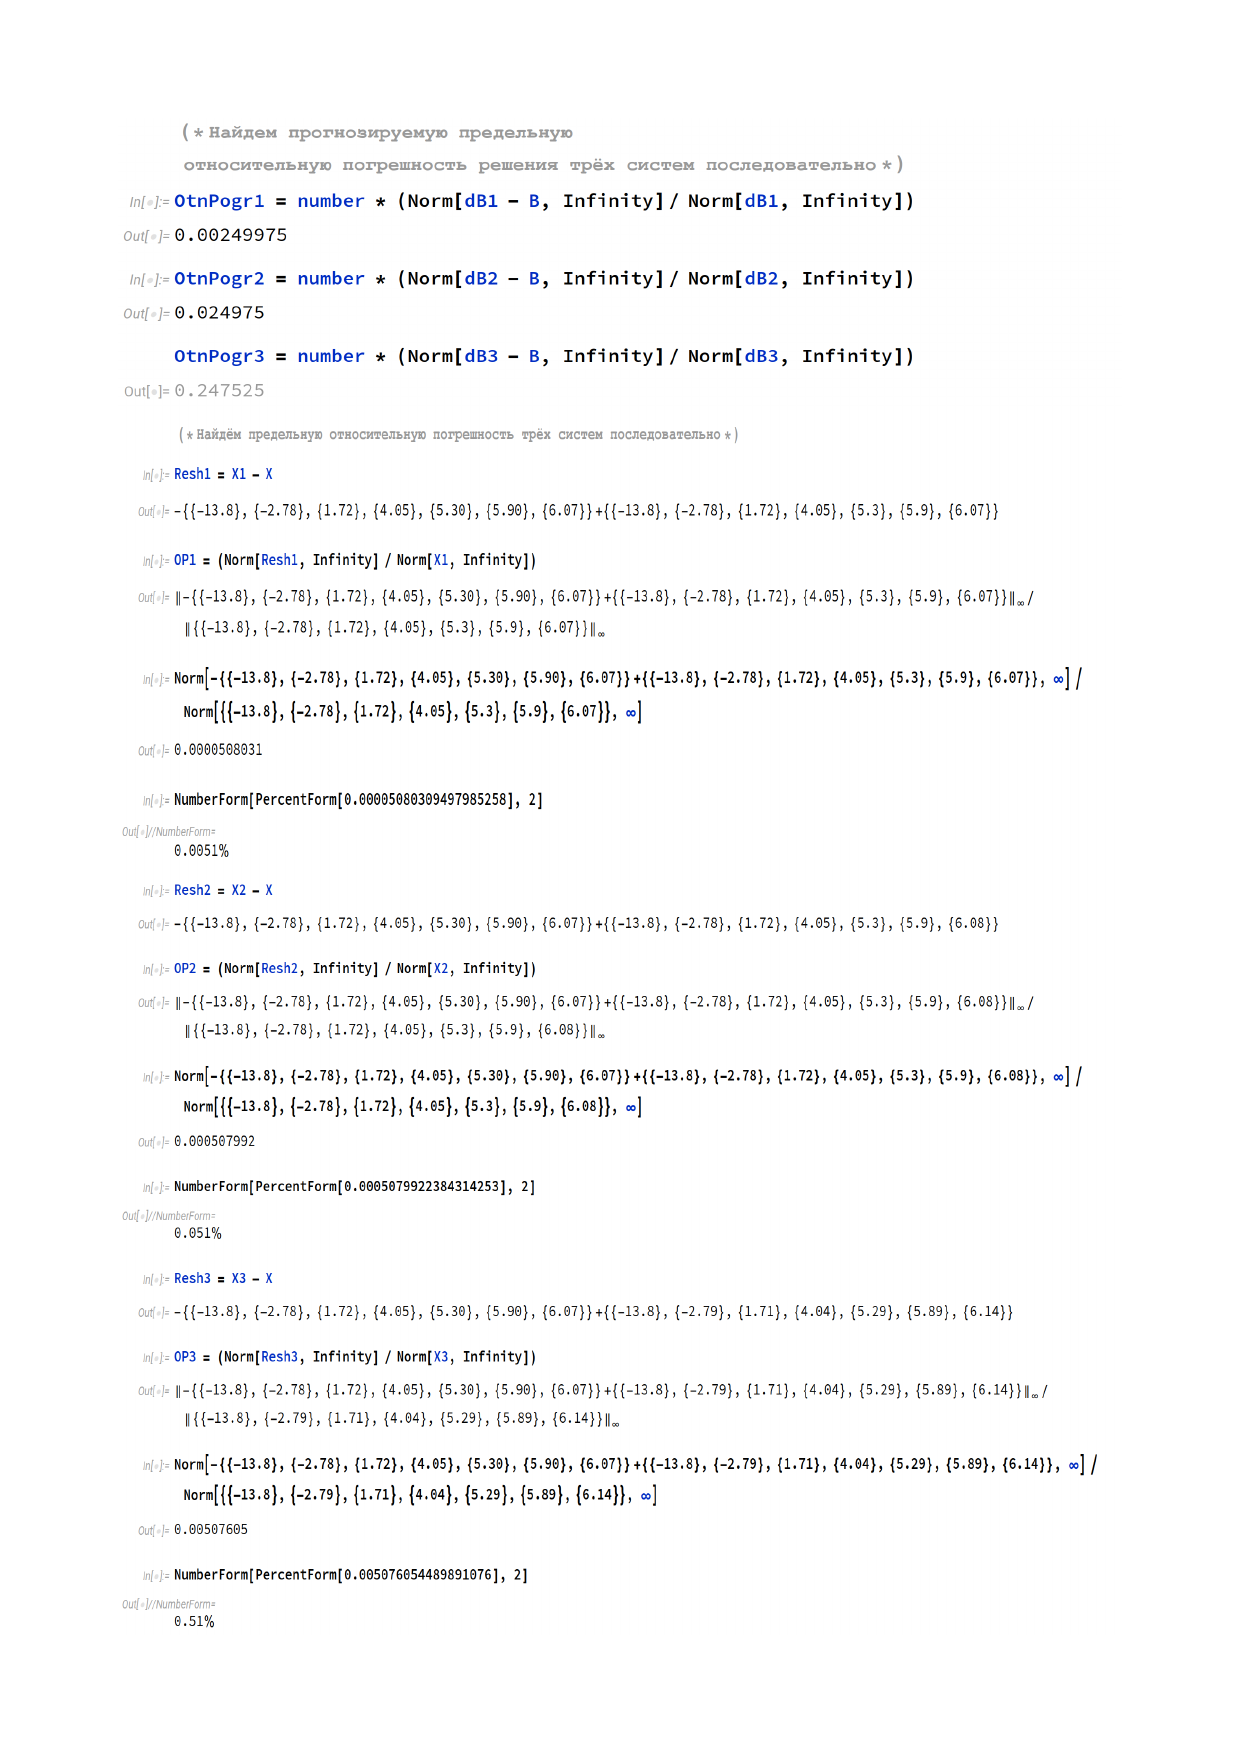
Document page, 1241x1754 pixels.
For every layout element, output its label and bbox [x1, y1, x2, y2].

picture [118, 118, 1123, 1635]
